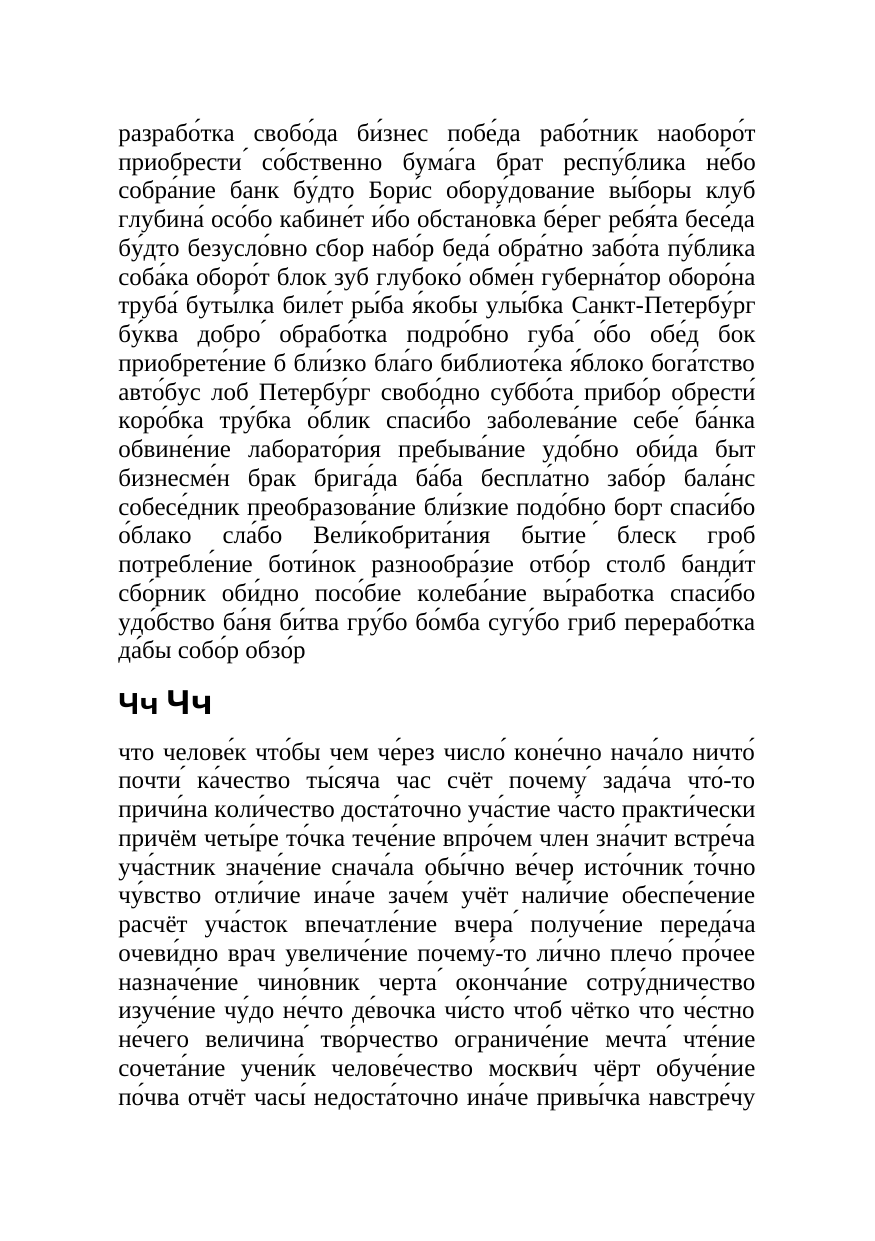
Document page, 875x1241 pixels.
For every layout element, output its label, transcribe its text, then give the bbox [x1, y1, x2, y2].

subtitle Чч Чч [118, 679, 756, 724]
text разрабо́тка свобо́да би́знес побе́да рабо́тник наоборо́т приобрести́ со́бственно бума́га брат респу́блика не́бо собра́ние банк бу́дто Бори́с обору́дование вы́боры клуб глубина́ осо́бо кабине́т и́бо обстано́вка бе́рег ребя́та бесе́да бу́дто безусло́вно сбор набо́р беда́ обра́тно забо́та пу́блика соба́ка оборо́т блок зуб глубоко́ обме́н губерна́тор оборо́на труба́ буты́лка биле́т ры́ба я́кобы улы́бка Санкт-Петербу́рг бу́ква добро́ обрабо́тка подро́бно губа́ о́бо обе́д бок приобрете́ние б бли́зко бла́го библиоте́ка я́блоко бога́тство авто́бус лоб Петербу́рг свобо́дно суббо́та прибо́р обрести́ коро́бка тру́бка о́блик спаси́бо заболева́ние себе́ ба́нка обвине́ние лаборато́рия пребыва́ние удо́бно оби́да быт бизнесме́н брак брига́да ба́ба беспла́тно забо́р бала́нс собесе́дник преобразова́ние бли́зкие подо́бно борт спаси́бо о́блако сла́бо Вели́кобрита́ния бытие́ блеск гроб потребле́ние боти́нок разнообра́зие отбо́р столб банди́т сбо́рник оби́дно посо́бие колеба́ние вы́работка спаси́бо удо́бство ба́ня би́тва гру́бо бо́мба сугу́бо гриб перерабо́тка да́бы собо́р обзо́р [118, 118, 756, 664]
text что челове́к что́бы чем че́рез число́ коне́чно нача́ло ничто́ почти́ ка́чество ты́сяча час счёт почему́ зада́ча что́-то причи́на коли́чество доста́точно уча́стие ча́сто практи́чески причём четы́ре то́чка тече́ние впро́чем член зна́чит встре́ча уча́стник значе́ние снача́ла обы́чно ве́чер исто́чник то́чно чу́вство отли́чие ина́че заче́м учёт нали́чие обеспе́чение расчёт уча́сток впечатле́ние вчера́ получе́ние переда́ча очеви́дно врач увеличе́ние почему́-то ли́чно плечо́ про́чее назначе́ние чино́вник черта́ оконча́ние сотру́дничество изуче́ние чу́до не́что де́вочка чи́сто чтоб чётко что че́стно не́чего величина́ тво́рчество ограниче́ние мечта́ чте́ние сочета́ние учени́к челове́чество москви́ч чёрт обуче́ние по́чва отчёт часы́ недоста́точно ина́че привы́чка навстре́чу [118, 737, 756, 1111]
